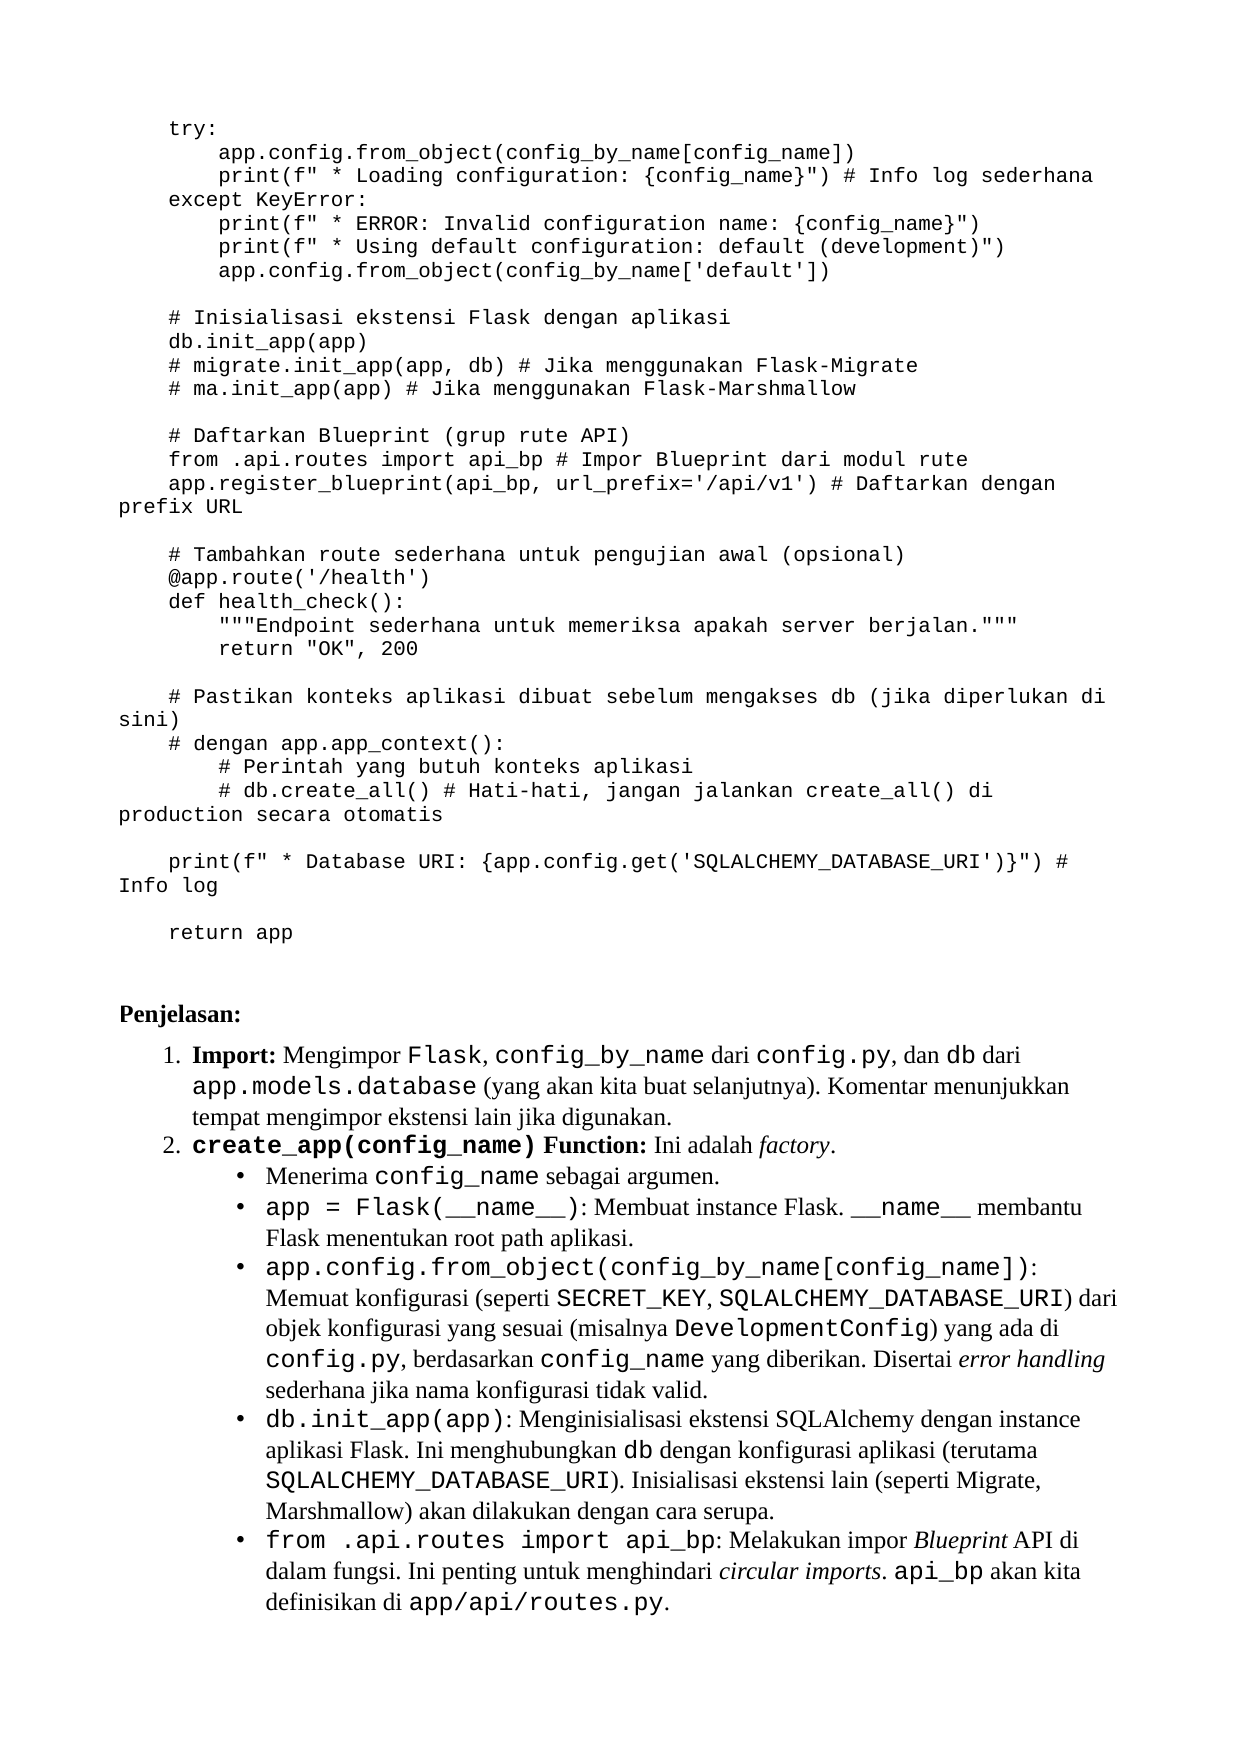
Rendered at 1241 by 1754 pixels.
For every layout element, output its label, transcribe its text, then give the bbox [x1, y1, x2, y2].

text def health_check(): [118, 591, 1122, 615]
text @app.route('/health') [118, 567, 1122, 591]
text # Perintah yang butuh konteks aplikasi [118, 757, 1122, 780]
text except KeyError: [118, 189, 1122, 213]
text # Pastikan konteks aplikasi dibuat sebelum mengakses db (jika diperlukan di sini) [118, 686, 1122, 733]
text print(f" * Using default configuration: default (development)") [118, 236, 1122, 260]
list from .api.routes import api_bp: Melakukan impor Blueprint API di dalam fungsi. Ini penting untuk menghindari circular imports. api_bp akan kita definisikan di app/api/routes.py. [236, 1525, 1122, 1618]
text # Inisialisasi ekstensi Flask dengan aplikasi [118, 307, 1122, 331]
text # migrate.init_app(app, db) # Jika menggunakan Flask-Migrate [118, 354, 1122, 378]
text [0, 999, 75, 1046]
text return "OK", 200 [118, 638, 1122, 662]
text db.init_app(app) [118, 331, 1122, 354]
list app.config.from_object(config_by_name[config_name]): Memuat konfigurasi (seperti SECRET_KEY, SQLALCHEMY_DATABASE_URI) dari objek konfigurasi yang sesuai (misalnya DevelopmentConfig) yang ada di config.py, berdasarkan config_name yang diberikan. Disertai error handling sederhana jika nama konfigurasi tidak valid. [236, 1252, 1122, 1404]
list db.init_app(app): Menginisialisasi ekstensi SQLAlchemy dengan instance aplikasi Flask. Ini menghubungkan db dengan konfigurasi aplikasi (terutama SQLALCHEMY_DATABASE_URI). Inisialisasi ekstensi lain (seperti Migrate, Marshmallow) akan dilakukan dengan cara serupa. [236, 1404, 1122, 1525]
text # ma.init_app(app) # Jika menggunakan Flask-Marshmallow [118, 378, 1122, 402]
text from .api.routes import api_bp # Impor Blueprint dari modul rute [118, 449, 1122, 473]
text app.register_blueprint(api_bp, url_prefix='/api/v1') # Daftarkan dengan prefix URL [118, 473, 1122, 520]
text # dengan app.app_context(): [118, 733, 1122, 757]
text print(f" * ERROR: Invalid configuration name: {config_name}") [118, 213, 1122, 236]
text # db.create_all() # Hati-hati, jangan jalankan create_all() di production secara otomatis [118, 780, 1122, 827]
text print(f" * Loading configuration: {config_name}") # Info log sederhana [118, 165, 1122, 189]
list create_app(config_name) Function: Ini adalah factory. [162, 1131, 1122, 1161]
text # Daftarkan Blueprint (grup rute API) [118, 426, 1122, 449]
text app.config.from_object(config_by_name['default']) [118, 260, 1122, 284]
list app = Flask(__name__): Membuat instance Flask. __name__ membantu Flask menentukan root path aplikasi. [236, 1192, 1122, 1252]
text print(f" * Database URI: {app.config.get('SQLALCHEMY_DATABASE_URI')}") # Info log [118, 851, 1122, 898]
list Menerima config_name sebagai argumen. [236, 1161, 1122, 1192]
text Penjelasan: [118, 999, 1122, 1046]
text # Tambahkan route sederhana untuk pengujian awal (opsional) [118, 544, 1122, 567]
text """Endpoint sederhana untuk memeriksa apakah server berjalan.""" [118, 615, 1122, 638]
text app.config.from_object(config_by_name[config_name]) [118, 142, 1122, 165]
list Import: Mengimpor Flask, config_by_name dari config.py, dan db dari app.models.database (yang akan kita buat selanjutnya). Komentar menunjukkan tempat mengimpor ekstensi lain jika digunakan. [162, 1040, 1122, 1131]
text try: [118, 118, 1122, 142]
text return app [118, 922, 1122, 946]
